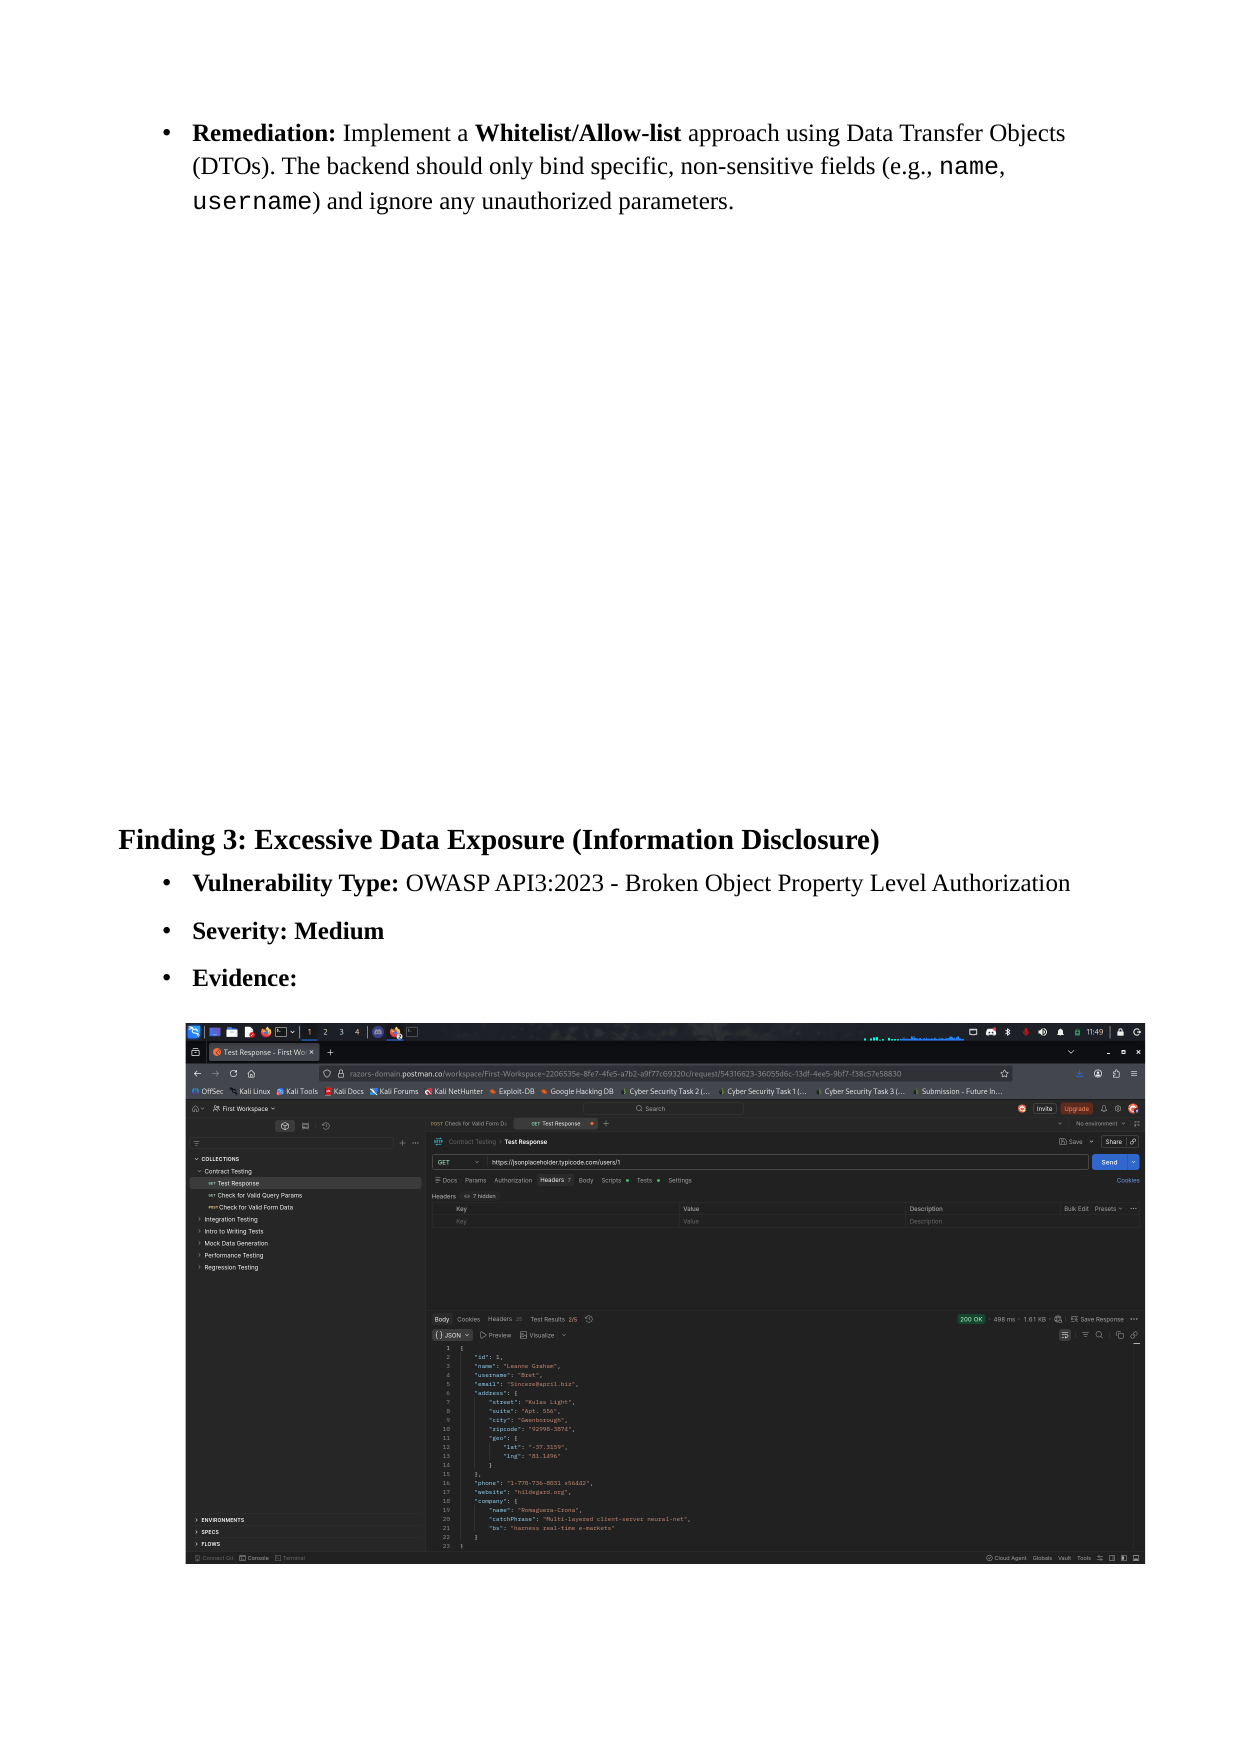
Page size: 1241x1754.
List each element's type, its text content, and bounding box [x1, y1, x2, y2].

list Severity: Medium [162, 916, 1122, 944]
list Evidence: [162, 963, 1122, 992]
list Vulnerability Type: OWASP API3:2023 - Broken Object Property Level Authorization [162, 868, 1122, 897]
subtitle Finding 3: Excessive Data Exposure (Information Disclosure) [118, 822, 1122, 856]
picture [185, 1023, 1146, 1564]
list Remediation: Implement a Whitelist/Allow-list approach using Data Transfer Objects (DTOs). The backend should only bind specific, non-sensitive fields (e.g., name, username) and ignore any unauthorized parameters. [162, 118, 1122, 217]
